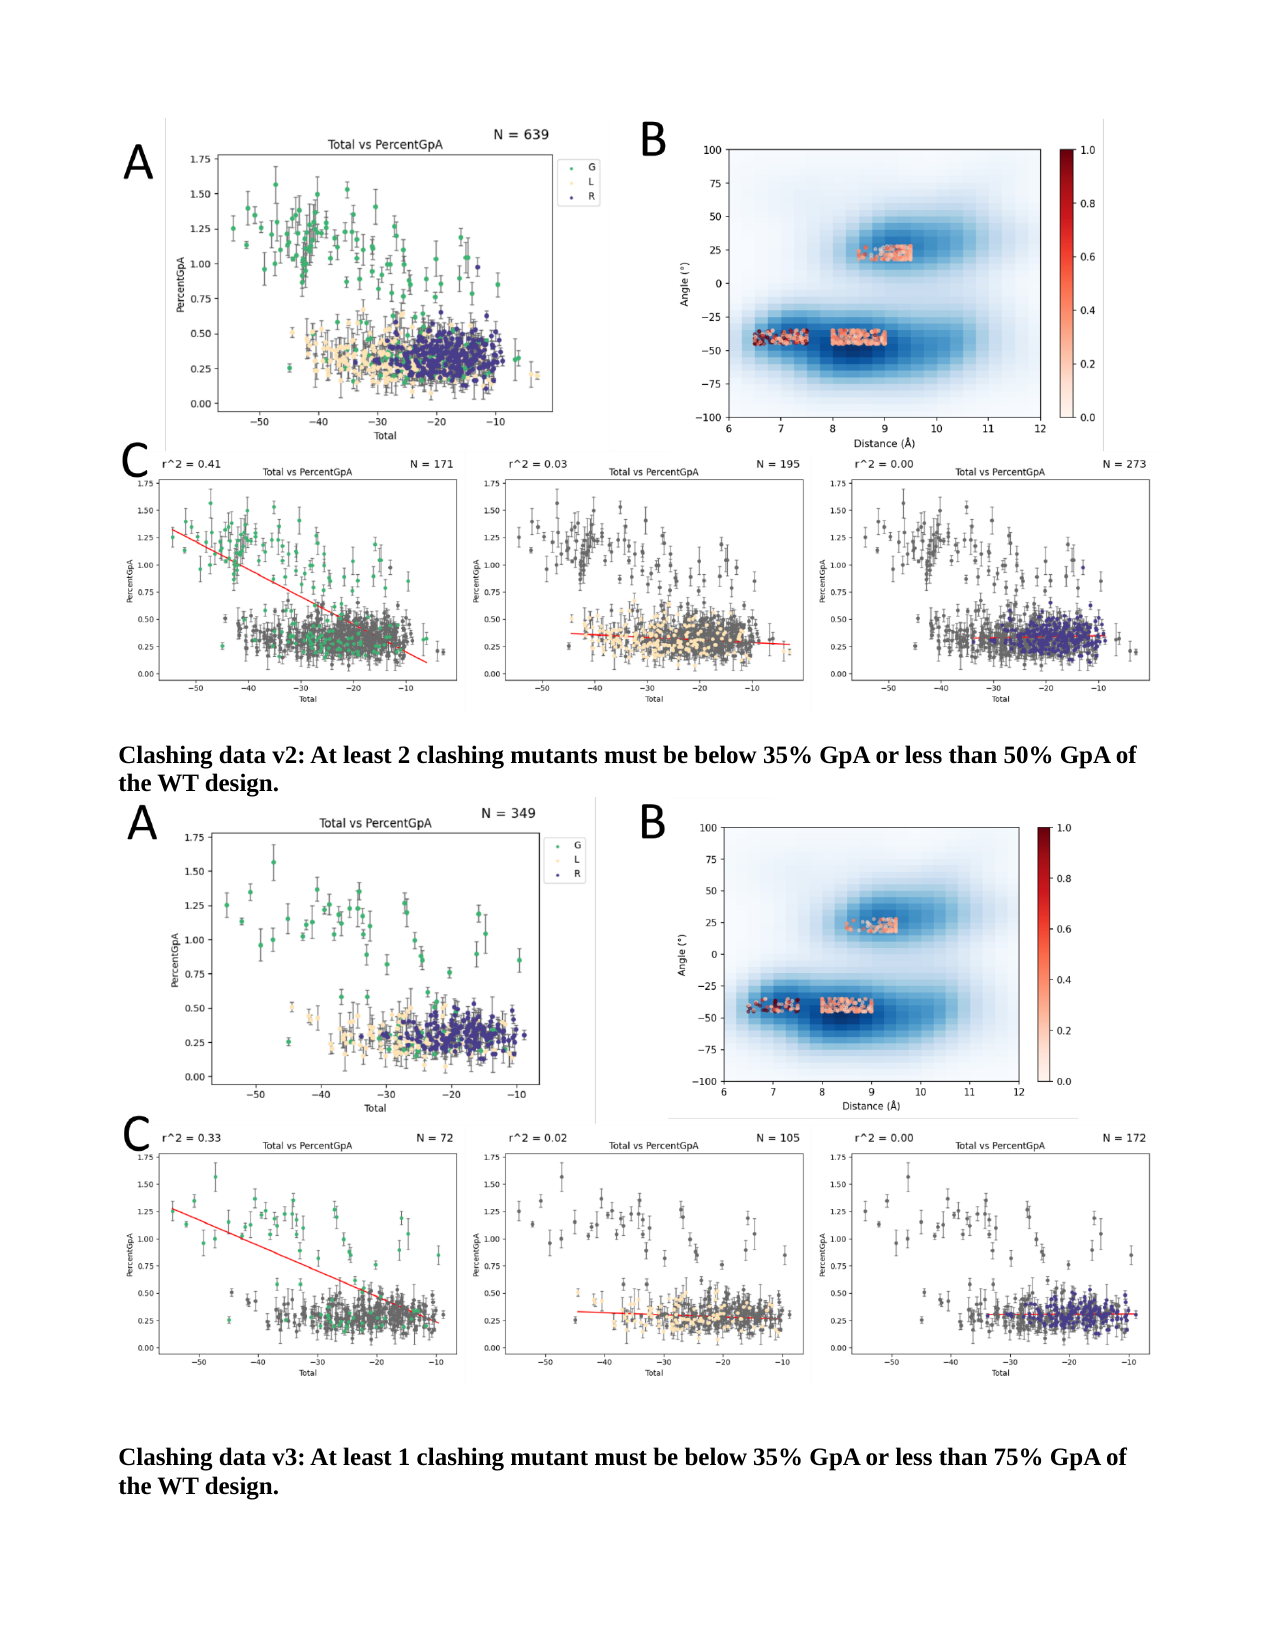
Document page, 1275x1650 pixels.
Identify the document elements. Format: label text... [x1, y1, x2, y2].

text Clashing data v2: At least 2 clashing mutants must be below 35% GpA or less than 50% GpA of the WT design. [118, 740, 1157, 797]
text Clashing data v3: At least 1 clashing mutant must be below 35% GpA or less than 75% GpA of the WT design. [118, 1442, 1157, 1500]
